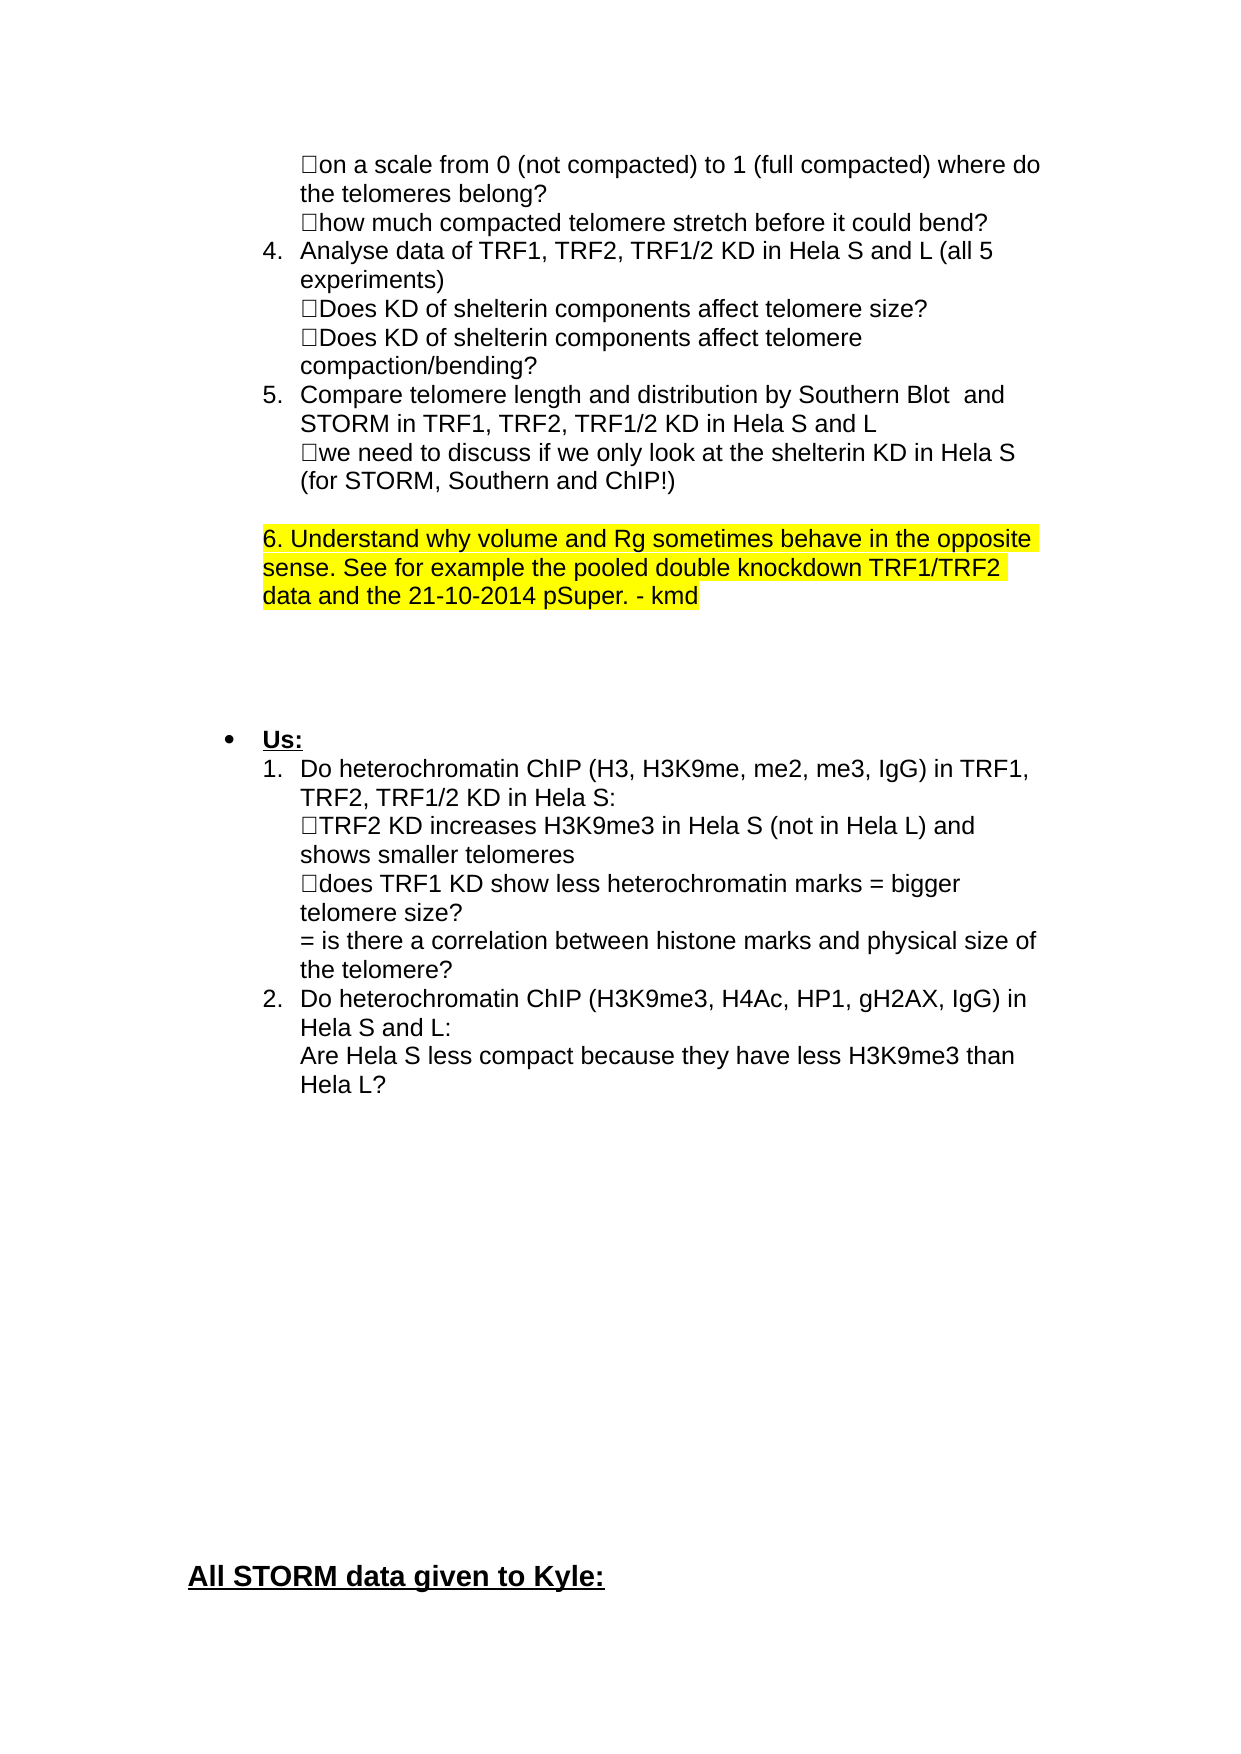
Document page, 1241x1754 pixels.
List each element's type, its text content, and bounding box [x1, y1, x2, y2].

list Compare telomere length and distribution by Southern Blot and STORM in TRF1, TRF2, TRF1/2 KD in Hela S and L [262, 380, 1053, 437]
list Us: [225, 725, 1053, 754]
text All STORM data given to Kyle: [187, 1559, 1053, 1592]
list on a scale from 0 (not compacted) to 1 (full compacted) where do the telomeres belong? [300, 150, 1053, 207]
list Does KD of shelterin components affect telomere size? [300, 294, 1053, 322]
list TRF2 KD increases H3K9me3 in Hela S (not in Hela L) and shows smaller telomeres [300, 811, 1053, 869]
list how much compacted telomere stretch before it could bend? [300, 207, 1053, 236]
list Do heterochromatin ChIP (H3, H3K9me, me2, me3, IgG) in TRF1, TRF2, TRF1/2 KD in Hela S: [262, 754, 1053, 811]
list Are Hela S less compact because they have less H3K9me3 than Hela L? [300, 1041, 1053, 1099]
list does TRF1 KD show less heterochromatin marks = bigger telomere size? [300, 869, 1053, 926]
list Does KD of shelterin components affect telomere compaction/bending? [300, 322, 1053, 380]
list Do heterochromatin ChIP (H3K9me3, H4Ac, HP1, gH2AX, IgG) in Hela S and L: [262, 984, 1053, 1041]
list = is there a correlation between histone marks and physical size of the telomere? [300, 926, 1053, 984]
list Analyse data of TRF1, TRF2, TRF1/2 KD in Hela S and L (all 5 experiments) [262, 236, 1053, 294]
list we need to discuss if we only look at the shelterin KD in Hela S (for STORM, Southern and ChIP!) [300, 437, 1053, 495]
list 6. Understand why volume and Rg sometimes behave in the opposite sense. See for example the pooled double knockdown TRF1/TRF2 data and the 21-10-2014 pSuper. - kmd [262, 524, 1053, 610]
